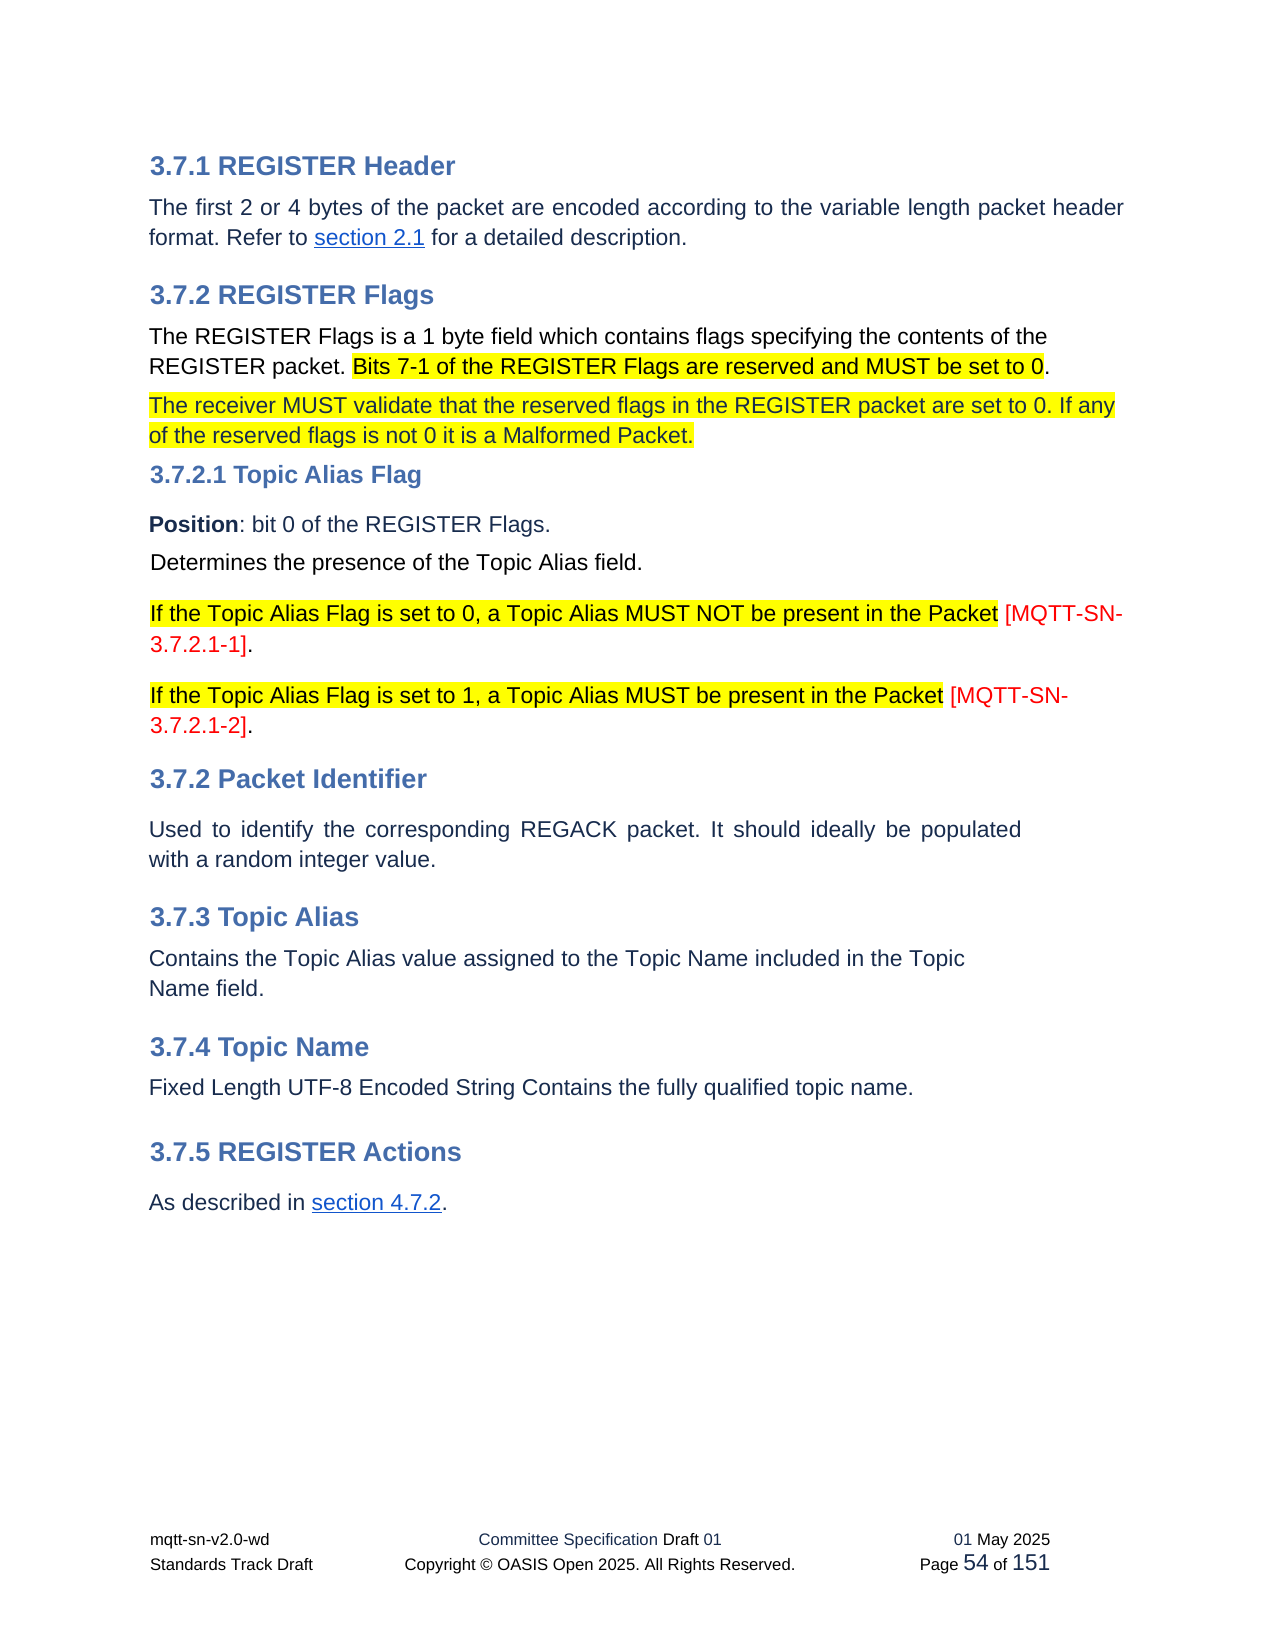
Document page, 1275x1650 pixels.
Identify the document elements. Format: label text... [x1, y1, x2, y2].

text Used to identify the corresponding REGACK packet. It should ideally be populated with a random integer value. [148, 816, 1022, 872]
subtitle 3.7.2 Packet Identifier [150, 763, 1124, 794]
text If the Topic Alias Flag is set to 0, a Topic Alias MUST NOT be present in the Packet [MQTT-SN-3.7.2.1-1]. [150, 600, 1124, 657]
subtitle 3.7.5 REGISTER Actions [150, 1136, 1022, 1168]
text As described in section 4.7.2. [148, 1189, 1022, 1216]
text Determines the presence of the Topic Alias field. [150, 549, 1124, 576]
subtitle 3.7.4 Topic Name [150, 1031, 1124, 1062]
subtitle 3.7.2.1 Topic Alias Flag [150, 460, 1124, 489]
subtitle 3.7.3 Topic Alias [150, 901, 1124, 933]
text The receiver MUST validate that the reserved flags in the REGISTER packet are set to 0. If any of the reserved flags is not 0 it is a Malformed Packet. [148, 392, 1124, 448]
text Contains the Topic Alias value assigned to the Topic Name included in the Topic Name field. [148, 945, 1022, 1002]
text Fixed Length UTF-8 Encoded String Contains the fully qualified topic name. [148, 1074, 1022, 1101]
text The REGISTER Flags is a 1 byte field which contains flags specifying the contents of the REGISTER packet. Bits 7-1 of the REGISTER Flags are reserved and MUST be set to 0. [148, 323, 1124, 379]
text The first 2 or 4 bytes of the packet are encoded according to the variable length packet header format. Refer to section 2.1 for a detailed description. [148, 194, 1124, 250]
text If the Topic Alias Flag is set to 1, a Topic Alias MUST be present in the Packet [MQTT-SN-3.7.2.1-2]. [150, 682, 1124, 738]
text Position: bit 0 of the REGISTER Flags. [148, 511, 1124, 537]
subtitle 3.7.2 REGISTER Flags [150, 279, 1124, 310]
subtitle 3.7.1 REGISTER Header [150, 150, 1124, 181]
